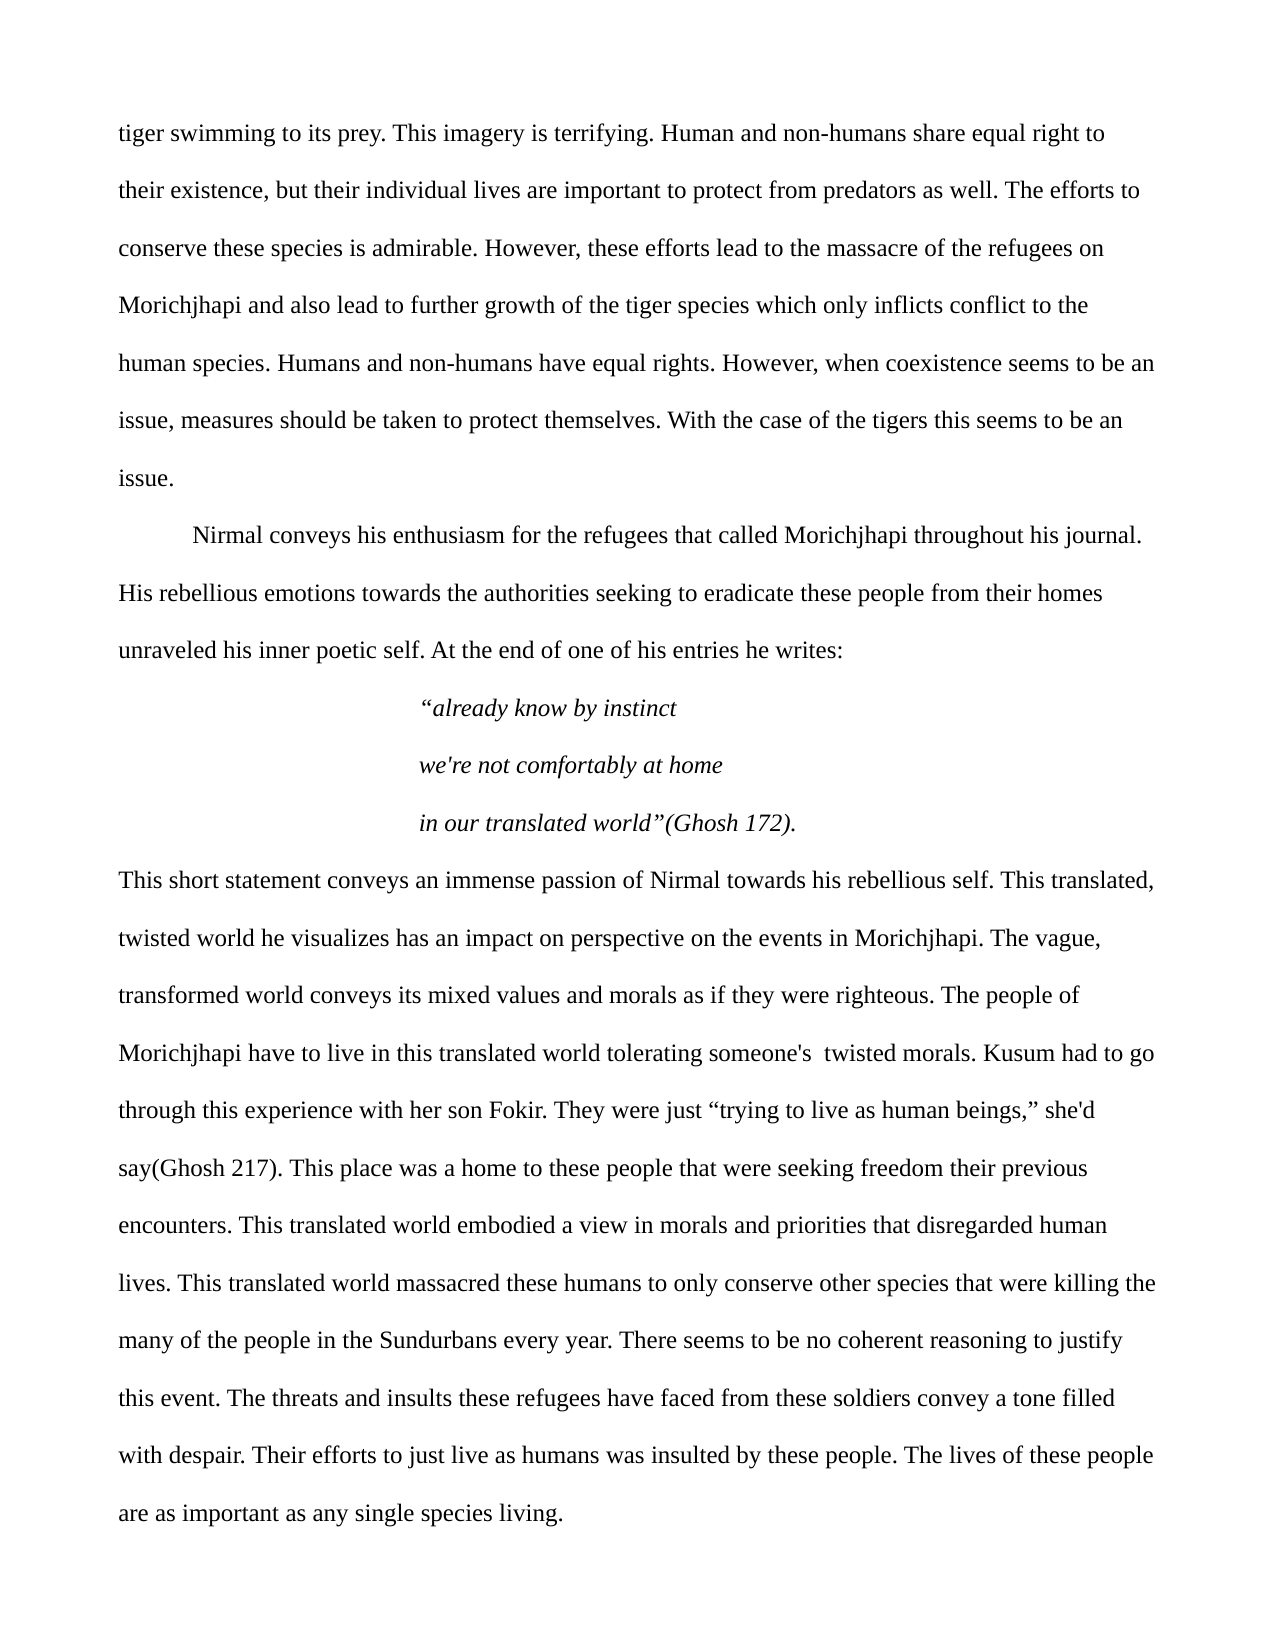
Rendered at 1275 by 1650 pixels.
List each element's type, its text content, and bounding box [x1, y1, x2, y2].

text “already know by instinct [418, 693, 1157, 722]
text we're not comfortably at home [418, 751, 1157, 779]
text Nirmal conveys his enthusiasm for the refugees that called Morichjhapi throughout his journal. His rebellious emotions towards the authorities seeking to eradicate these people from their homes unraveled his inner poetic self. At the end of one of his entries he writes: [118, 521, 1157, 664]
text tiger swimming to its prey. This imagery is terrifying. Human and non-humans share equal right to their existence, but their individual lives are important to protect from predators as well. The efforts to conserve these species is admirable. However, these efforts lead to the massacre of the refugees on Morichjhapi and also lead to further growth of the tiger species which only inflicts conflict to the human species. Humans and non-humans have equal rights. However, when coexistence seems to be an issue, measures should be taken to protect themselves. With the case of the tigers this seems to be an issue. [118, 118, 1157, 492]
text This short statement conveys an immense passion of Nirmal towards his rebellious self. This translated, twisted world he visualizes has an impact on perspective on the events in Morichjhapi. The vague, transformed world conveys its mixed values and morals as if they were righteous. The people of Morichjhapi have to live in this translated world tolerating someone's twisted morals. Kusum had to go through this experience with her son Fokir. They were just “trying to live as human beings,” she'd say(Ghosh 217). This place was a home to these people that were seeking freedom their previous encounters. This translated world embodied a view in morals and priorities that disregarded human lives. This translated world massacred these humans to only conserve other species that were killing the many of the people in the Sundurbans every year. There seems to be no coherent reasoning to justify this event. The threats and insults these refugees have faced from these soldiers convey a tone filled with despair. Their efforts to just live as humans was insulted by these people. The lives of these people are as important as any single species living. [118, 866, 1157, 1527]
text in our translated world”(Ghosh 172). [418, 808, 1157, 837]
